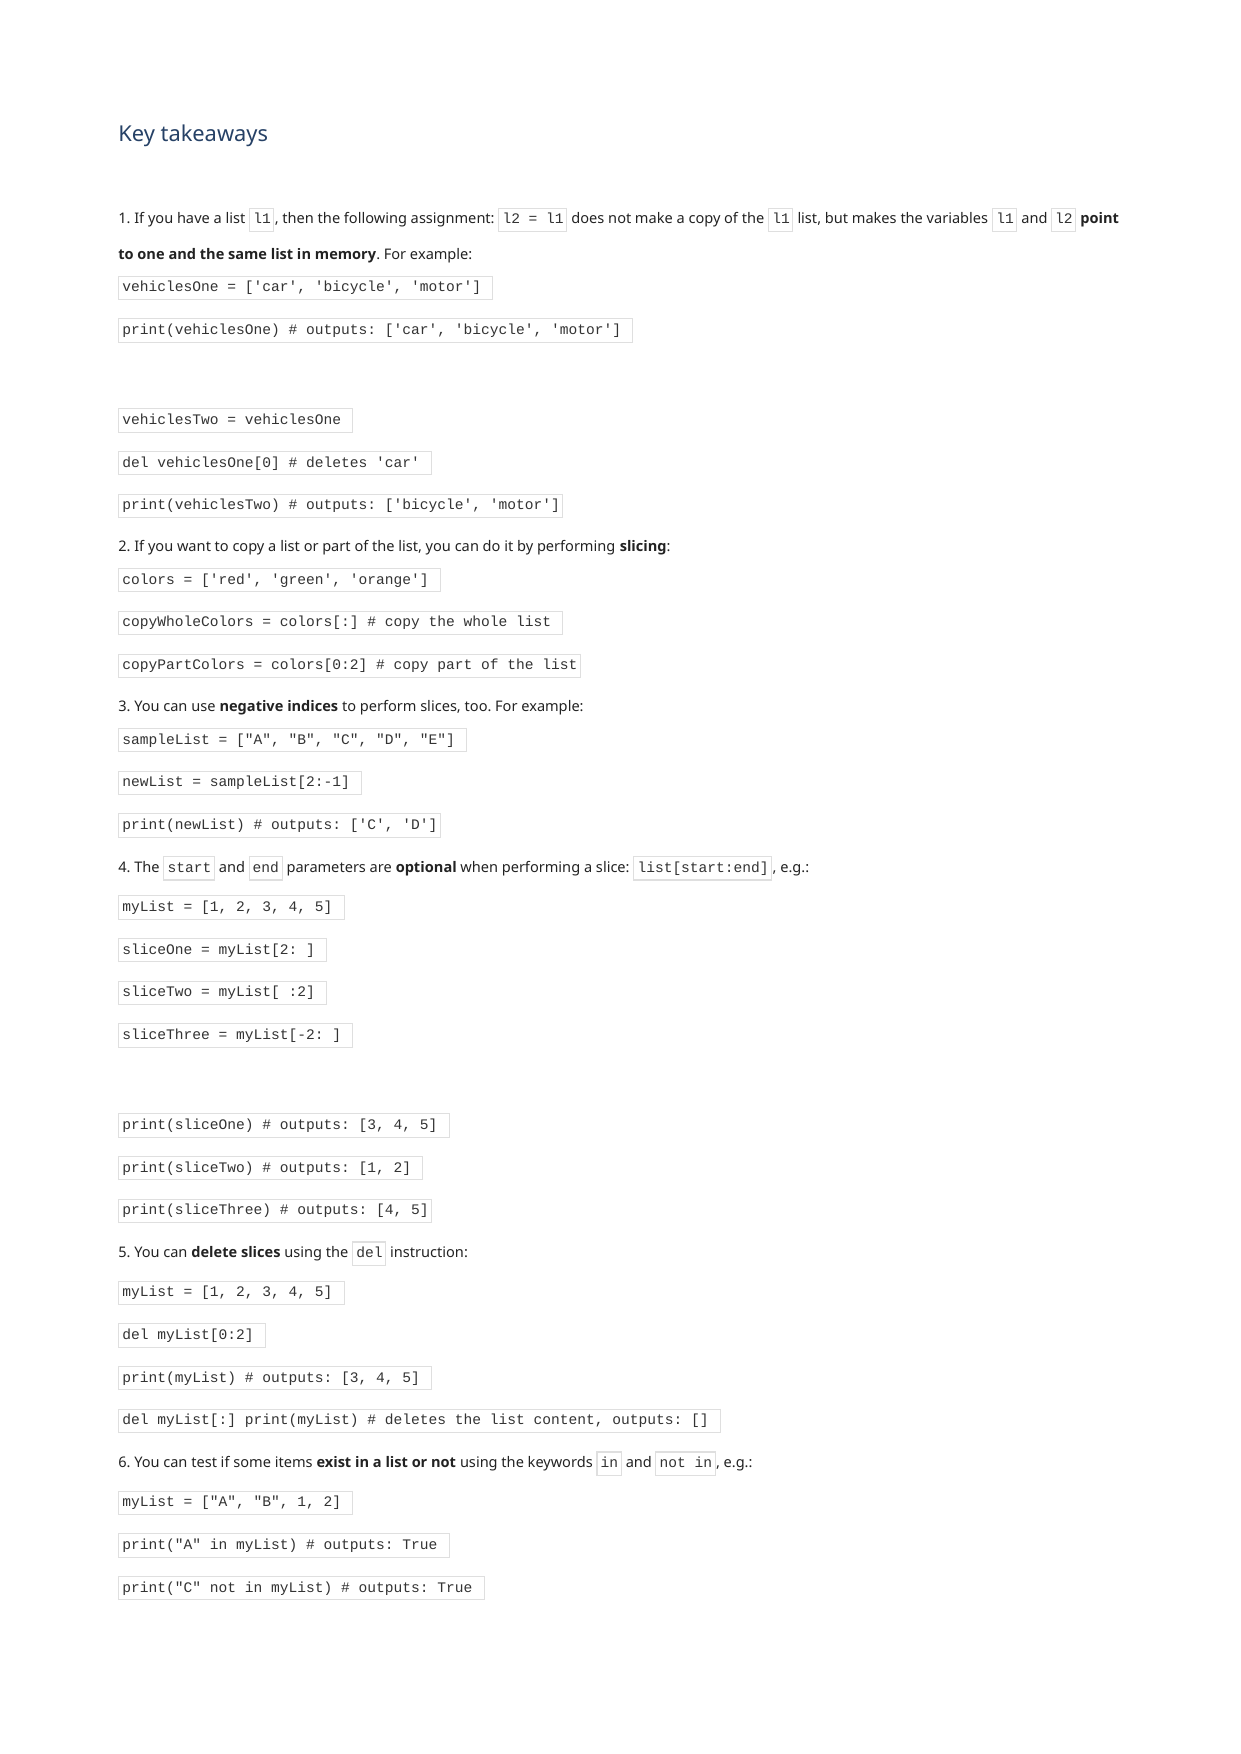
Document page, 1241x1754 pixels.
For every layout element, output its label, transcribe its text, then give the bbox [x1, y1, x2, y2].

text del myList[:] print(myList) # deletes the list content, outputs: [] [119, 1410, 720, 1432]
text [327, 981, 1122, 1005]
text print(sliceOne) # outputs: [3, 4, 5] [119, 1114, 449, 1137]
text print(sliceTwo) # outputs: [1, 2] [119, 1157, 422, 1179]
text [633, 318, 1122, 343]
text [345, 895, 1122, 920]
subtitle Key takeaways [118, 118, 1122, 148]
text [362, 771, 1122, 795]
text print(sliceThree) # outputs: [4, 5] [119, 1200, 431, 1222]
text not in [656, 1453, 715, 1475]
text , e.g.: [716, 1451, 1122, 1476]
text [266, 1323, 1122, 1348]
text , e.g.: [772, 856, 1122, 881]
text [467, 728, 1122, 752]
text copyPartColors = colors[0:2] # copy part of the list [119, 655, 580, 677]
text [450, 1533, 1122, 1558]
text 5. You can delete slices using the [118, 1241, 352, 1266]
text sliceOne = myList[2: ] [119, 939, 326, 961]
text [353, 408, 1122, 433]
text [327, 938, 1122, 962]
text colors = ['red', 'green', 'orange'] [119, 569, 440, 591]
text myList = ["A", "B", 1, 2] [119, 1492, 352, 1514]
text [432, 1199, 1122, 1223]
text print("C" not in myList) # outputs: True [119, 1577, 484, 1599]
text parameters are optional when performing a slice: [283, 856, 633, 881]
text [485, 1576, 1122, 1600]
text [345, 1281, 1122, 1305]
text print(newList) # outputs: ['C', 'D'] [119, 814, 440, 837]
text [441, 813, 1122, 838]
text and [622, 1451, 655, 1476]
text list[start:end] [634, 857, 771, 879]
text [432, 451, 1122, 475]
text 2. If you want to copy a list or part of the list, you can do it by performing slicing: [118, 536, 1122, 556]
text [353, 1491, 1122, 1515]
text [493, 276, 1122, 300]
text del [353, 1243, 385, 1265]
text print(myList) # outputs: [3, 4, 5] [119, 1367, 431, 1389]
text [441, 568, 1122, 592]
text [721, 1409, 1122, 1433]
text del myList[0:2] [119, 1324, 265, 1347]
text [450, 1113, 1122, 1138]
text print(vehiclesTwo) # outputs: ['bicycle', 'motor'] [119, 495, 562, 517]
text 1. If you have a list l1, then the following assignment: l2 = l1 does not make a copy of the l1 list, but makes the variables l1 and l2 point to one and the same list in memory. For example: [118, 207, 1122, 264]
text copyWholeColors = colors[:] # copy the whole list [119, 612, 562, 634]
text [581, 653, 1122, 678]
text sliceTwo = myList[ :2] [119, 982, 326, 1004]
text print(vehiclesOne) # outputs: ['car', 'bicycle', 'motor'] [119, 319, 632, 342]
text [353, 1023, 1122, 1048]
text in [598, 1453, 621, 1475]
text vehiclesOne = ['car', 'bicycle', 'motor'] [119, 277, 492, 299]
text 4. The [118, 856, 163, 881]
text instruction: [386, 1241, 1122, 1266]
text sampleList = ["A", "B", "C", "D", "E"] [119, 729, 466, 751]
text and [215, 856, 249, 881]
text myList = [1, 2, 3, 4, 5] [119, 1282, 344, 1304]
text [423, 1156, 1122, 1180]
text [563, 493, 1122, 518]
text start [164, 857, 214, 879]
text vehiclesTwo = vehiclesOne [119, 409, 352, 432]
text 6. You can test if some items exist in a list or not using the keywords [118, 1451, 596, 1476]
text newList = sampleList[2:-1] [119, 772, 361, 794]
text [563, 611, 1122, 635]
text sliceThree = myList[-2: ] [119, 1024, 352, 1047]
text myList = [1, 2, 3, 4, 5] [119, 896, 344, 919]
text end [250, 857, 282, 879]
text print("A" in myList) # outputs: True [119, 1534, 449, 1557]
text 3. You can use negative indices to perform slices, too. For example: [118, 696, 1122, 716]
text del vehiclesOne[0] # deletes 'car' [119, 452, 431, 474]
text [432, 1366, 1122, 1390]
